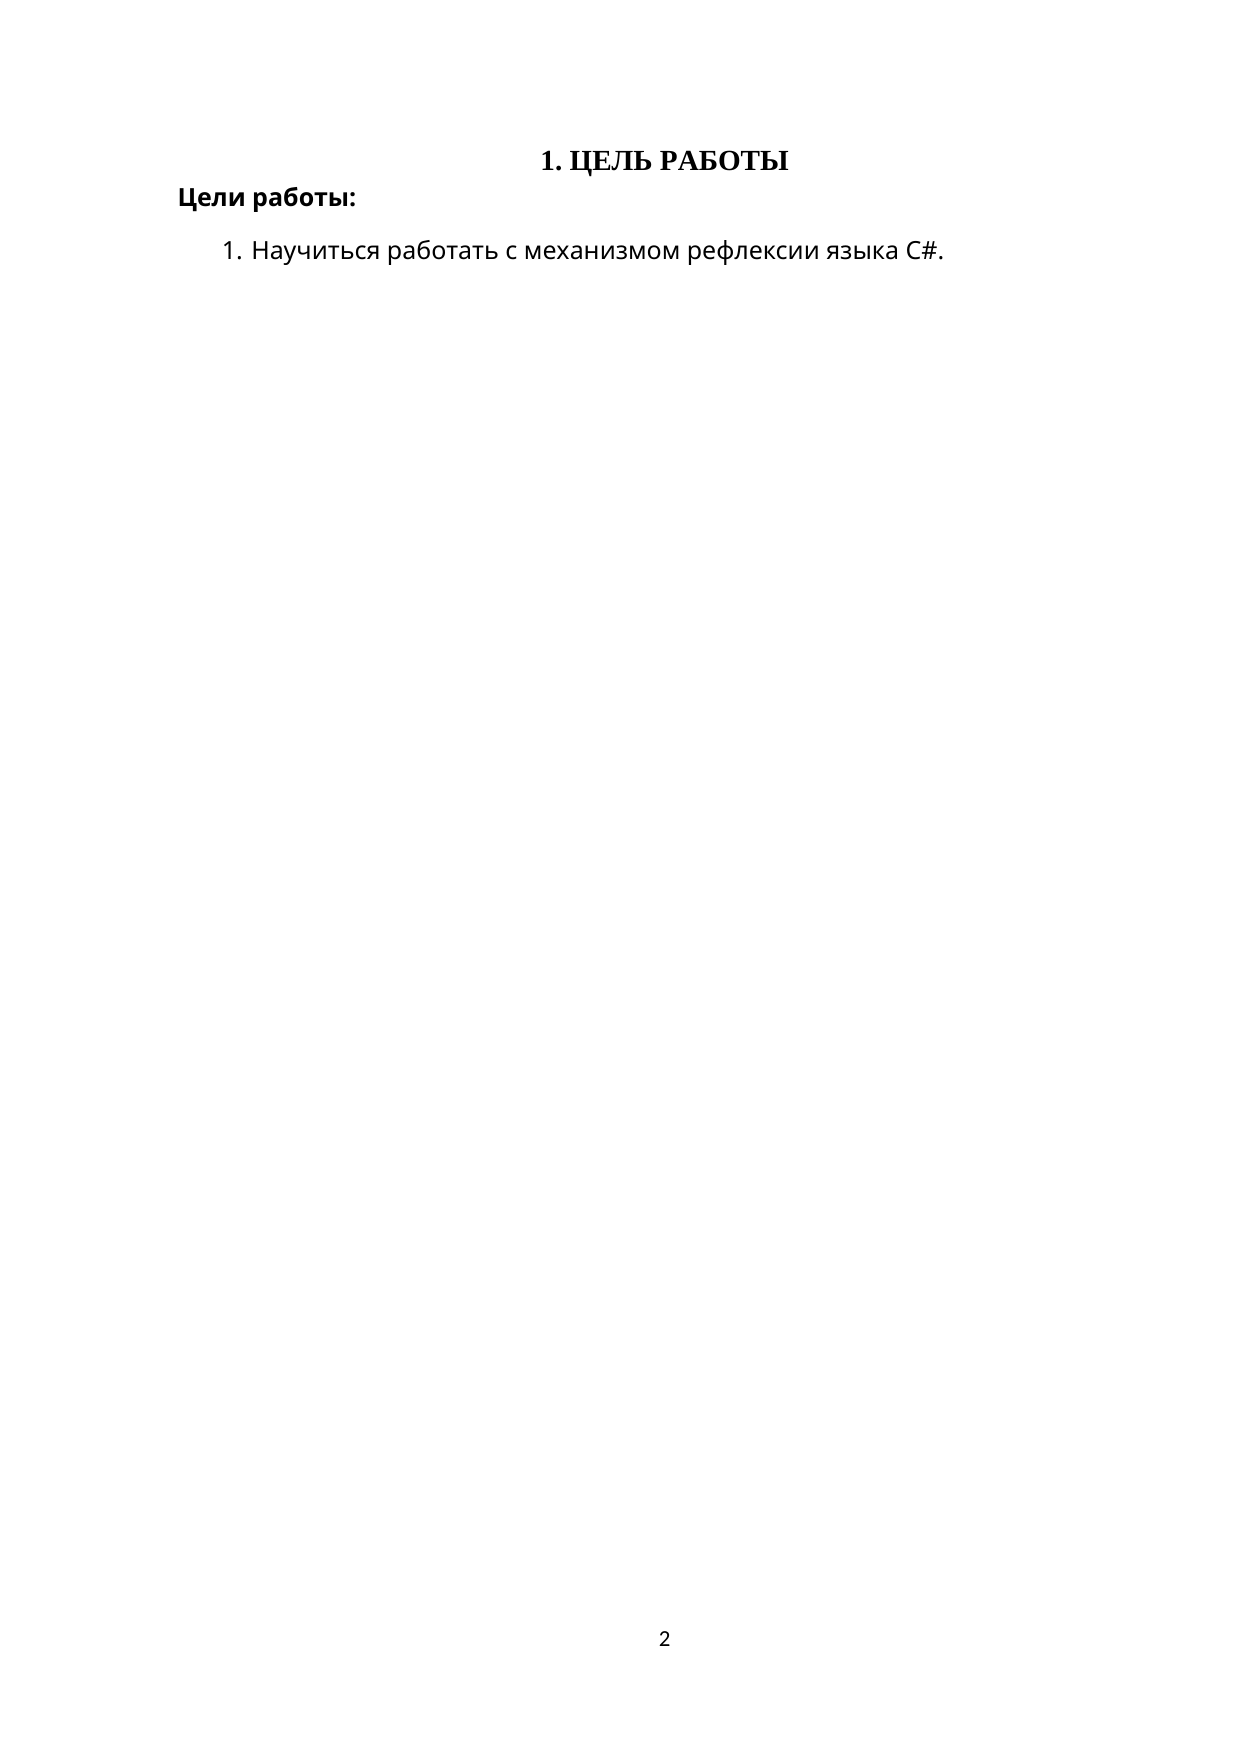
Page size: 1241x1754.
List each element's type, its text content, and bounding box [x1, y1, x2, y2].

text Цели работы: [177, 179, 1152, 213]
list Научиться работать с механизмом рефлексии языка C#. [222, 233, 1152, 267]
subtitle 1. Цель работы [177, 143, 1152, 177]
